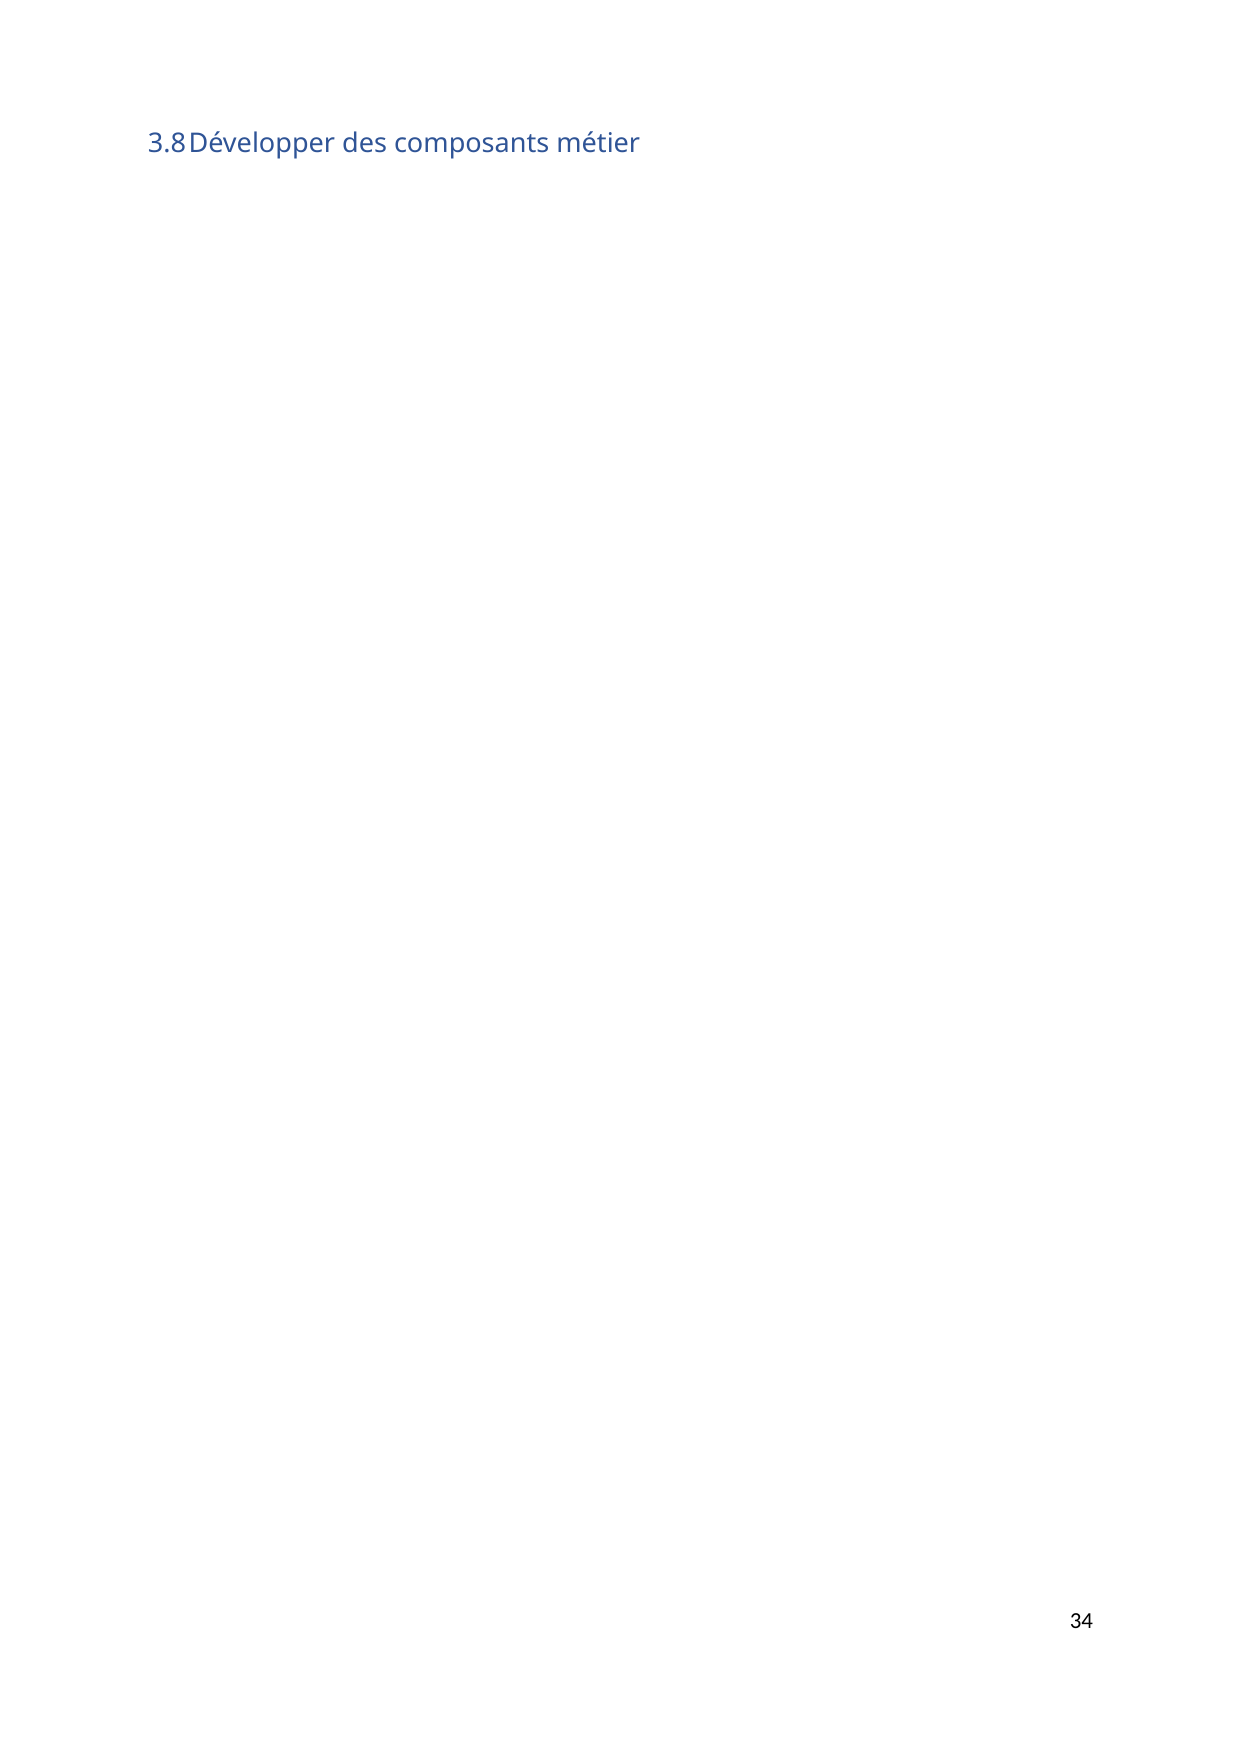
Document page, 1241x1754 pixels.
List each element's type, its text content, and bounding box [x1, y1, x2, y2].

list Développer des composants métier [148, 123, 1093, 160]
